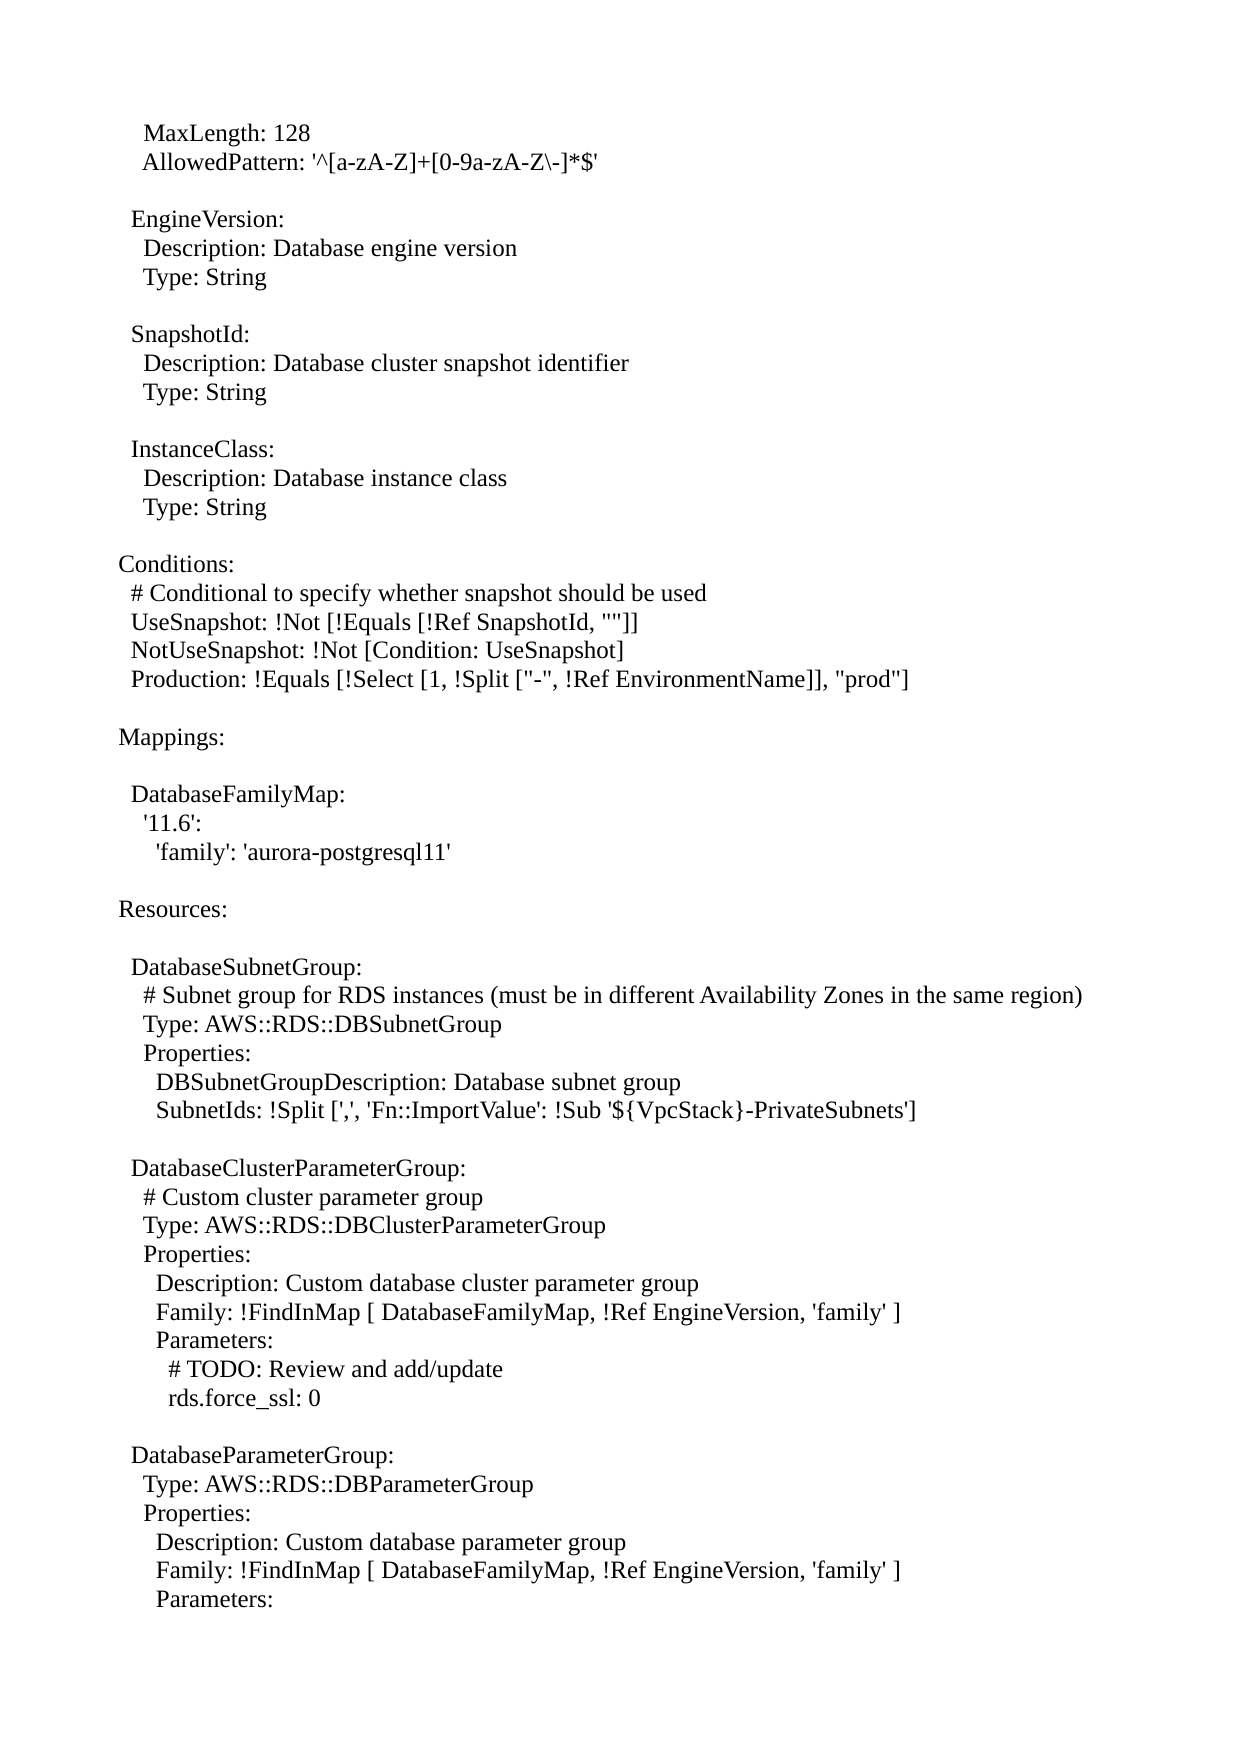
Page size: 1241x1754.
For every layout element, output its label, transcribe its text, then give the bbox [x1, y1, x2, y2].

text '11.6': [118, 808, 1122, 837]
text Type: String [118, 262, 1122, 291]
text 'family': 'aurora-postgresql11' [118, 837, 1122, 866]
text NotUseSnapshot: !Not [Condition: UseSnapshot] [118, 636, 1122, 664]
text Properties: [118, 1038, 1122, 1067]
text # Subnet group for RDS instances (must be in different Availability Zones in the same region) [118, 981, 1122, 1009]
text UseSnapshot: !Not [!Equals [!Ref SnapshotId, ""]] [118, 607, 1122, 636]
text # Custom cluster parameter group [118, 1182, 1122, 1211]
text Parameters: [118, 1326, 1122, 1354]
text # TODO: Review and add/update [118, 1354, 1122, 1383]
text Properties: [118, 1239, 1122, 1268]
text rds.force_ssl: 0 [118, 1383, 1122, 1412]
text Mappings: [118, 722, 1122, 751]
text Production: !Equals [!Select [1, !Split ["-", !Ref EnvironmentName]], "prod"] [118, 664, 1122, 693]
text DatabaseParameterGroup: [118, 1441, 1122, 1469]
text Type: String [118, 492, 1122, 521]
text Properties: [118, 1498, 1122, 1527]
text DatabaseClusterParameterGroup: [118, 1153, 1122, 1182]
text Conditions: [118, 549, 1122, 578]
text InstanceClass: [118, 434, 1122, 463]
text Type: AWS::RDS::DBClusterParameterGroup [118, 1211, 1122, 1239]
text DBSubnetGroupDescription: Database subnet group [118, 1067, 1122, 1096]
text DatabaseSubnetGroup: [118, 952, 1122, 981]
text Description: Database instance class [118, 463, 1122, 492]
text Description: Custom database cluster parameter group [118, 1268, 1122, 1297]
text # Conditional to specify whether snapshot should be used [118, 578, 1122, 607]
text Description: Database cluster snapshot identifier [118, 348, 1122, 377]
text Description: Custom database parameter group [118, 1527, 1122, 1556]
text Resources: [118, 894, 1122, 923]
text Family: !FindInMap [ DatabaseFamilyMap, !Ref EngineVersion, 'family' ] [118, 1297, 1122, 1326]
text Type: AWS::RDS::DBParameterGroup [118, 1469, 1122, 1498]
text Type: AWS::RDS::DBSubnetGroup [118, 1009, 1122, 1038]
text Parameters: [118, 1584, 1122, 1613]
text Family: !FindInMap [ DatabaseFamilyMap, !Ref EngineVersion, 'family' ] [118, 1556, 1122, 1584]
text SubnetIds: !Split [',', 'Fn::ImportValue': !Sub '${VpcStack}-PrivateSubnets'] [118, 1096, 1122, 1124]
text MaxLength: 128 [118, 118, 1122, 147]
text Type: String [118, 377, 1122, 406]
text DatabaseFamilyMap: [118, 779, 1122, 808]
text EngineVersion: [118, 204, 1122, 233]
text Description: Database engine version [118, 233, 1122, 262]
text AllowedPattern: '^[a-zA-Z]+[0-9a-zA-Z\-]*$' [118, 147, 1122, 176]
text SnapshotId: [118, 319, 1122, 348]
